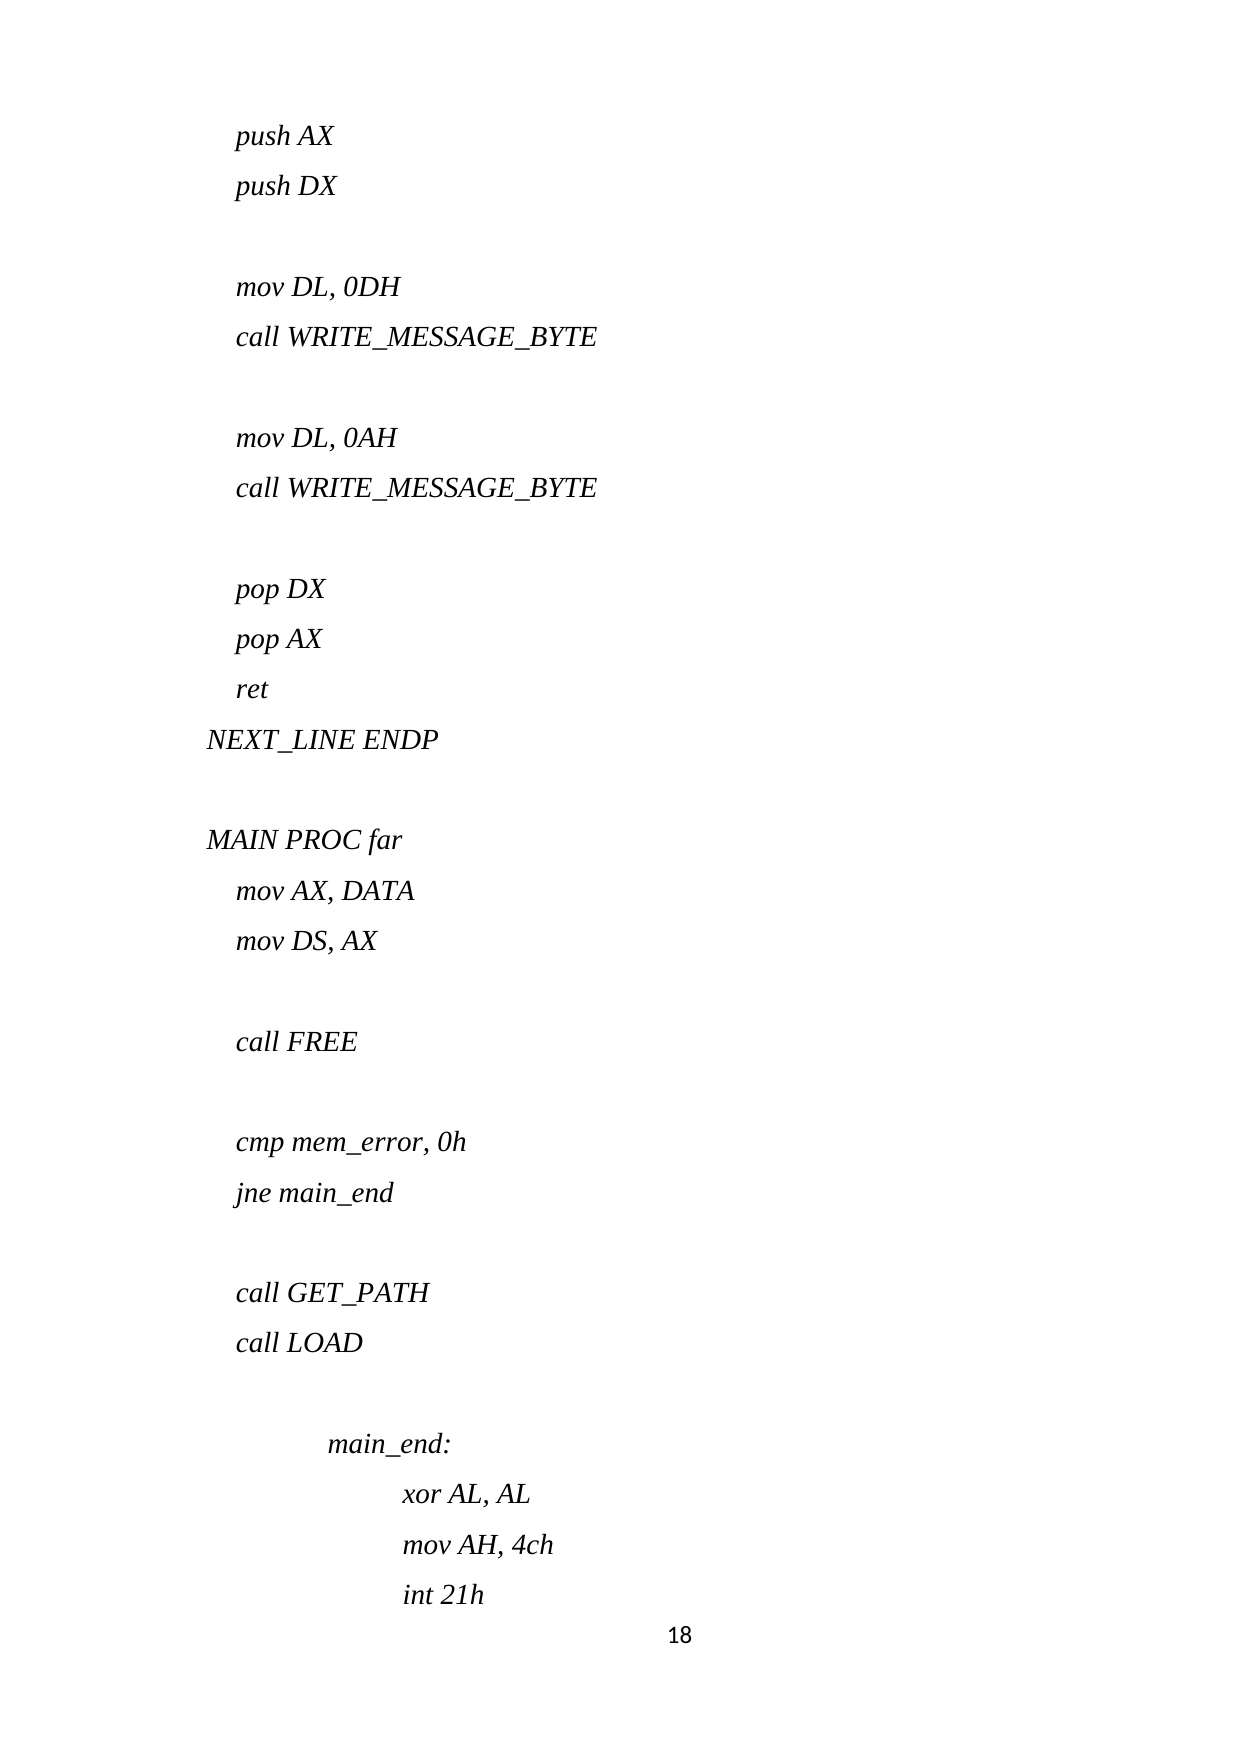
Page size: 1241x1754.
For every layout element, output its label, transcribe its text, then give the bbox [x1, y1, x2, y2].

text mov DL, 0DH [177, 269, 1181, 303]
text jne main_end [177, 1175, 1181, 1208]
text mov AX, DATA [177, 873, 1181, 906]
text mov DS, AX [177, 923, 1181, 957]
text NEXT_LINE ENDP [177, 722, 1181, 755]
text main_end: [177, 1426, 1181, 1460]
text pop AX [177, 621, 1181, 655]
text pop DX [177, 571, 1181, 604]
text call WRITE_MESSAGE_BYTE [177, 470, 1181, 504]
text call LOAD [177, 1326, 1181, 1359]
text push AX [177, 118, 1181, 152]
text mov DL, 0AH [177, 420, 1181, 453]
text ret [177, 672, 1181, 705]
text MAIN PROC far [177, 822, 1181, 856]
text call WRITE_MESSAGE_BYTE [177, 319, 1181, 353]
text int 21h [177, 1577, 1181, 1611]
text call FREE [177, 1024, 1181, 1057]
text call GET_PATH [177, 1275, 1181, 1309]
text xor AL, AL [177, 1477, 1181, 1510]
text mov AH, 4ch [177, 1527, 1181, 1560]
text push DX [177, 168, 1181, 202]
text cmp mem_error, 0h [177, 1124, 1181, 1158]
